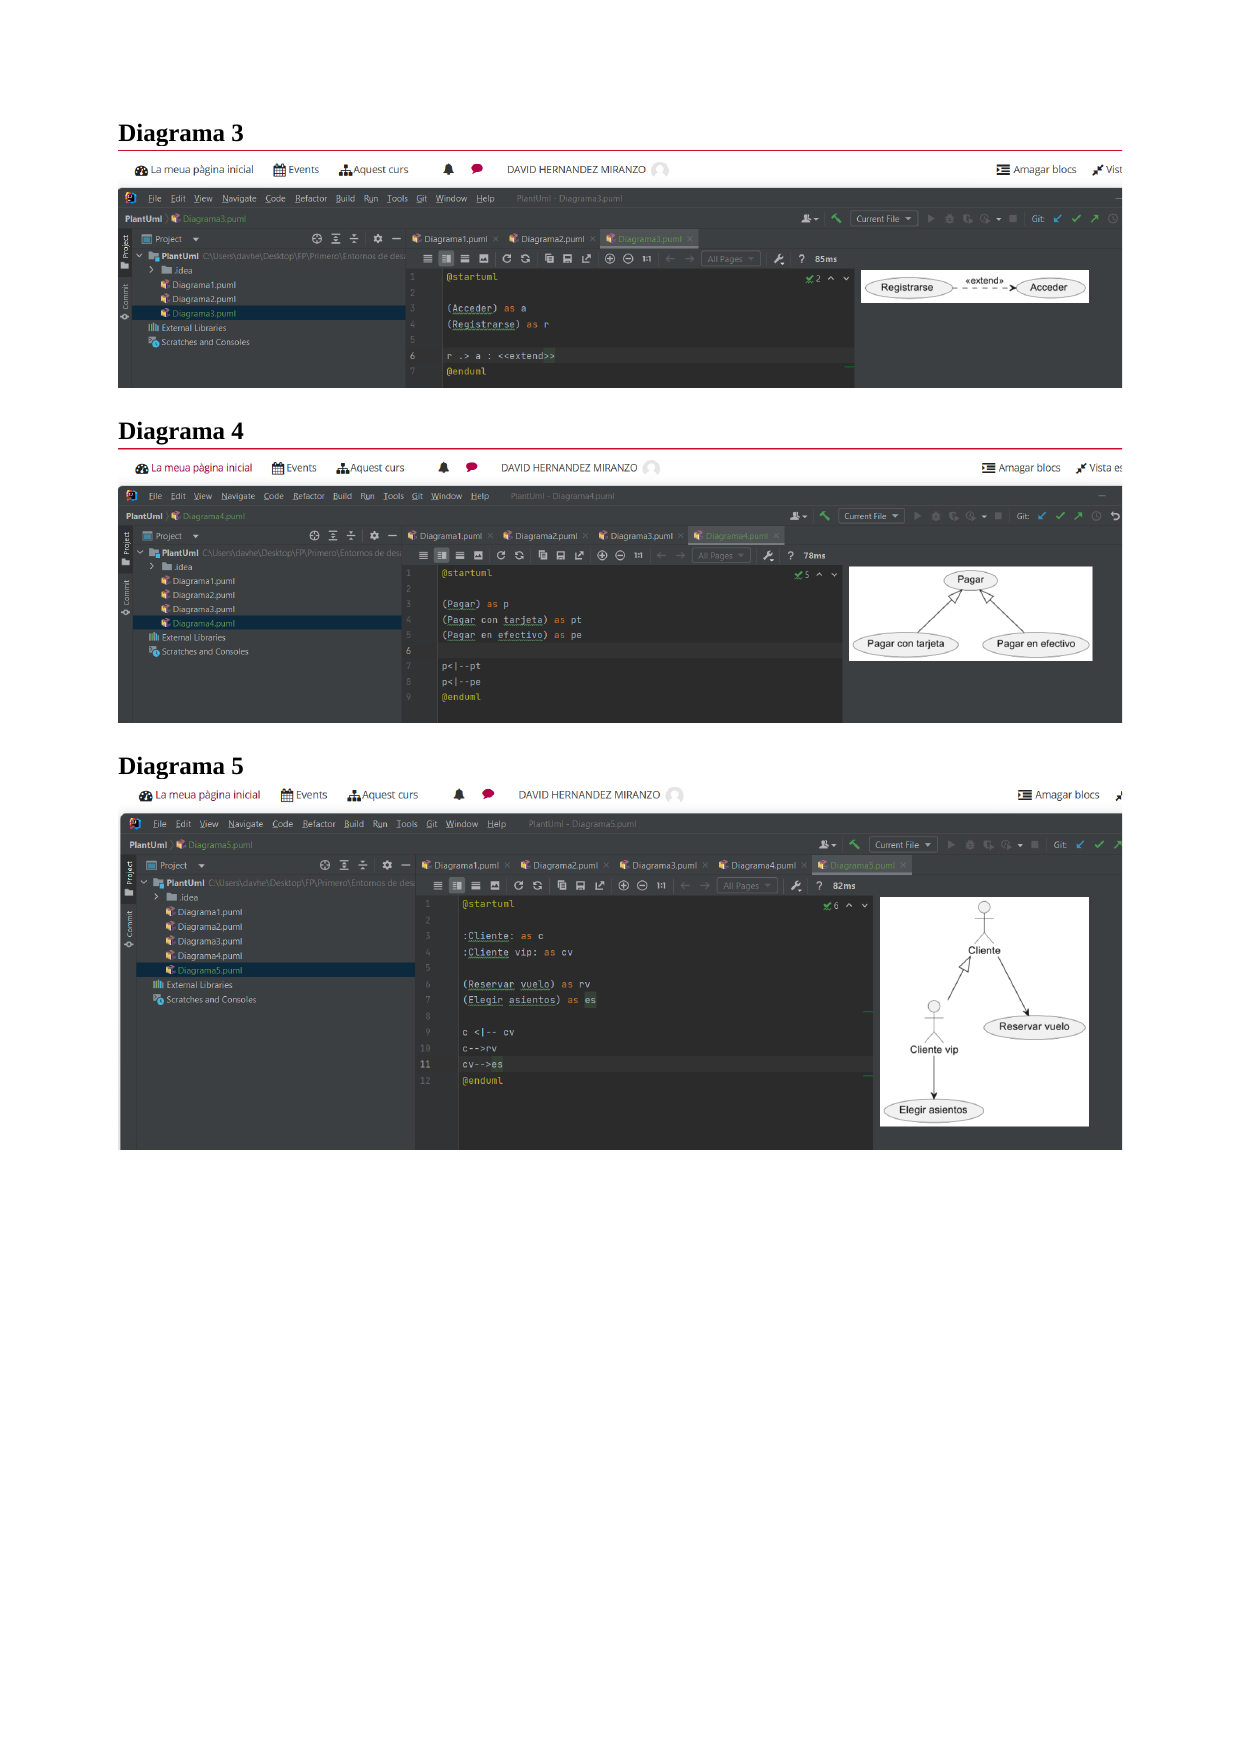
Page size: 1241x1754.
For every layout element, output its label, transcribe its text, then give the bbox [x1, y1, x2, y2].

picture [118, 779, 1123, 1150]
picture [118, 445, 1123, 723]
text Diagrama 4 [118, 416, 1122, 445]
text Diagrama 3 [118, 118, 1122, 146]
text Diagrama 5 [118, 751, 1122, 779]
picture [118, 146, 1123, 388]
